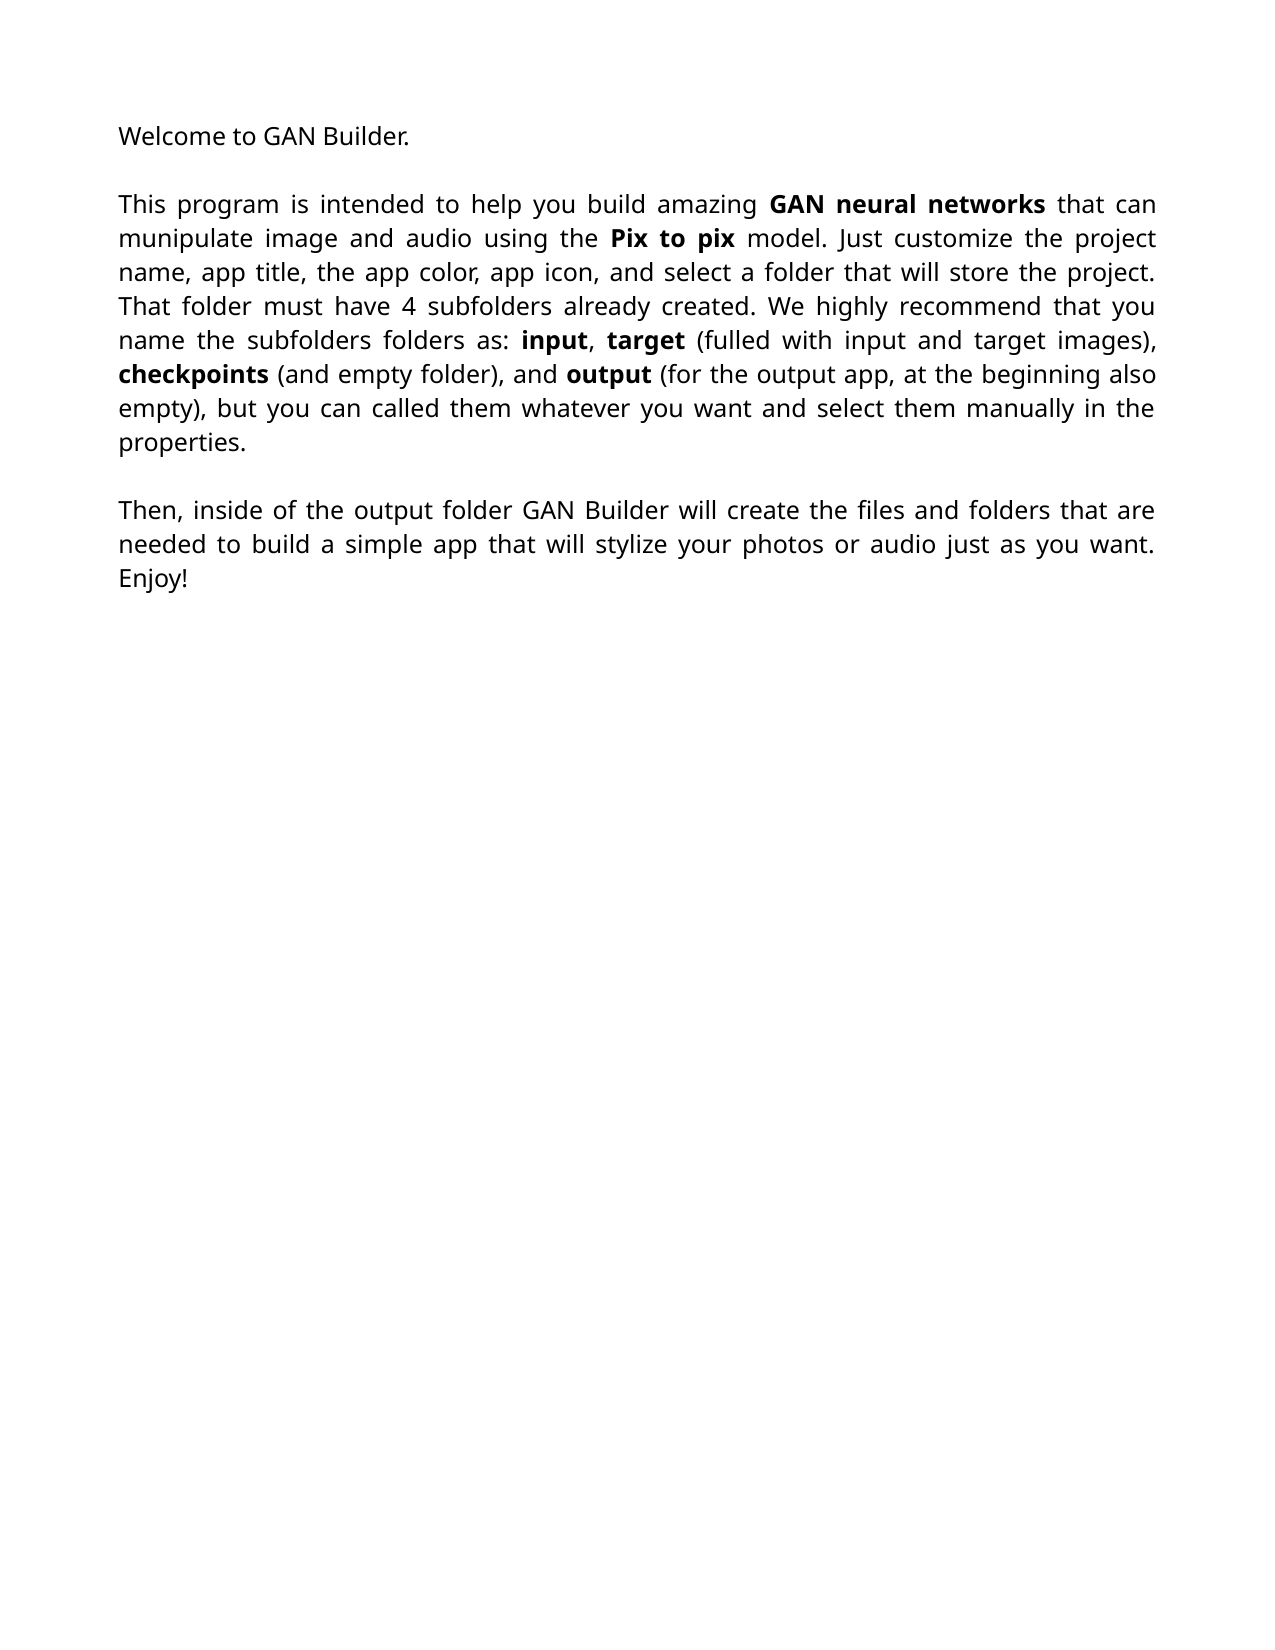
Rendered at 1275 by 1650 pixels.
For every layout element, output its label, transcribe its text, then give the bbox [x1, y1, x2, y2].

text Welcome to GAN Builder. [118, 118, 1157, 152]
text Then, inside of the output folder GAN Builder will create the files and folders that are needed to build a simple app that will stylize your photos or audio just as you want. Enjoy! [118, 493, 1157, 595]
text This program is intended to help you build amazing GAN neural networks that can munipulate image and audio using the Pix to pix model. Just customize the project name, app title, the app color, app icon, and select a folder that will store the project. That folder must have 4 subfolders already created. We highly recommend that you name the subfolders folders as: input, target (fulled with input and target images), checkpoints (and empty folder), and output (for the output app, at the beginning also empty), but you can called them whatever you want and select them manually in the properties. [118, 186, 1157, 459]
